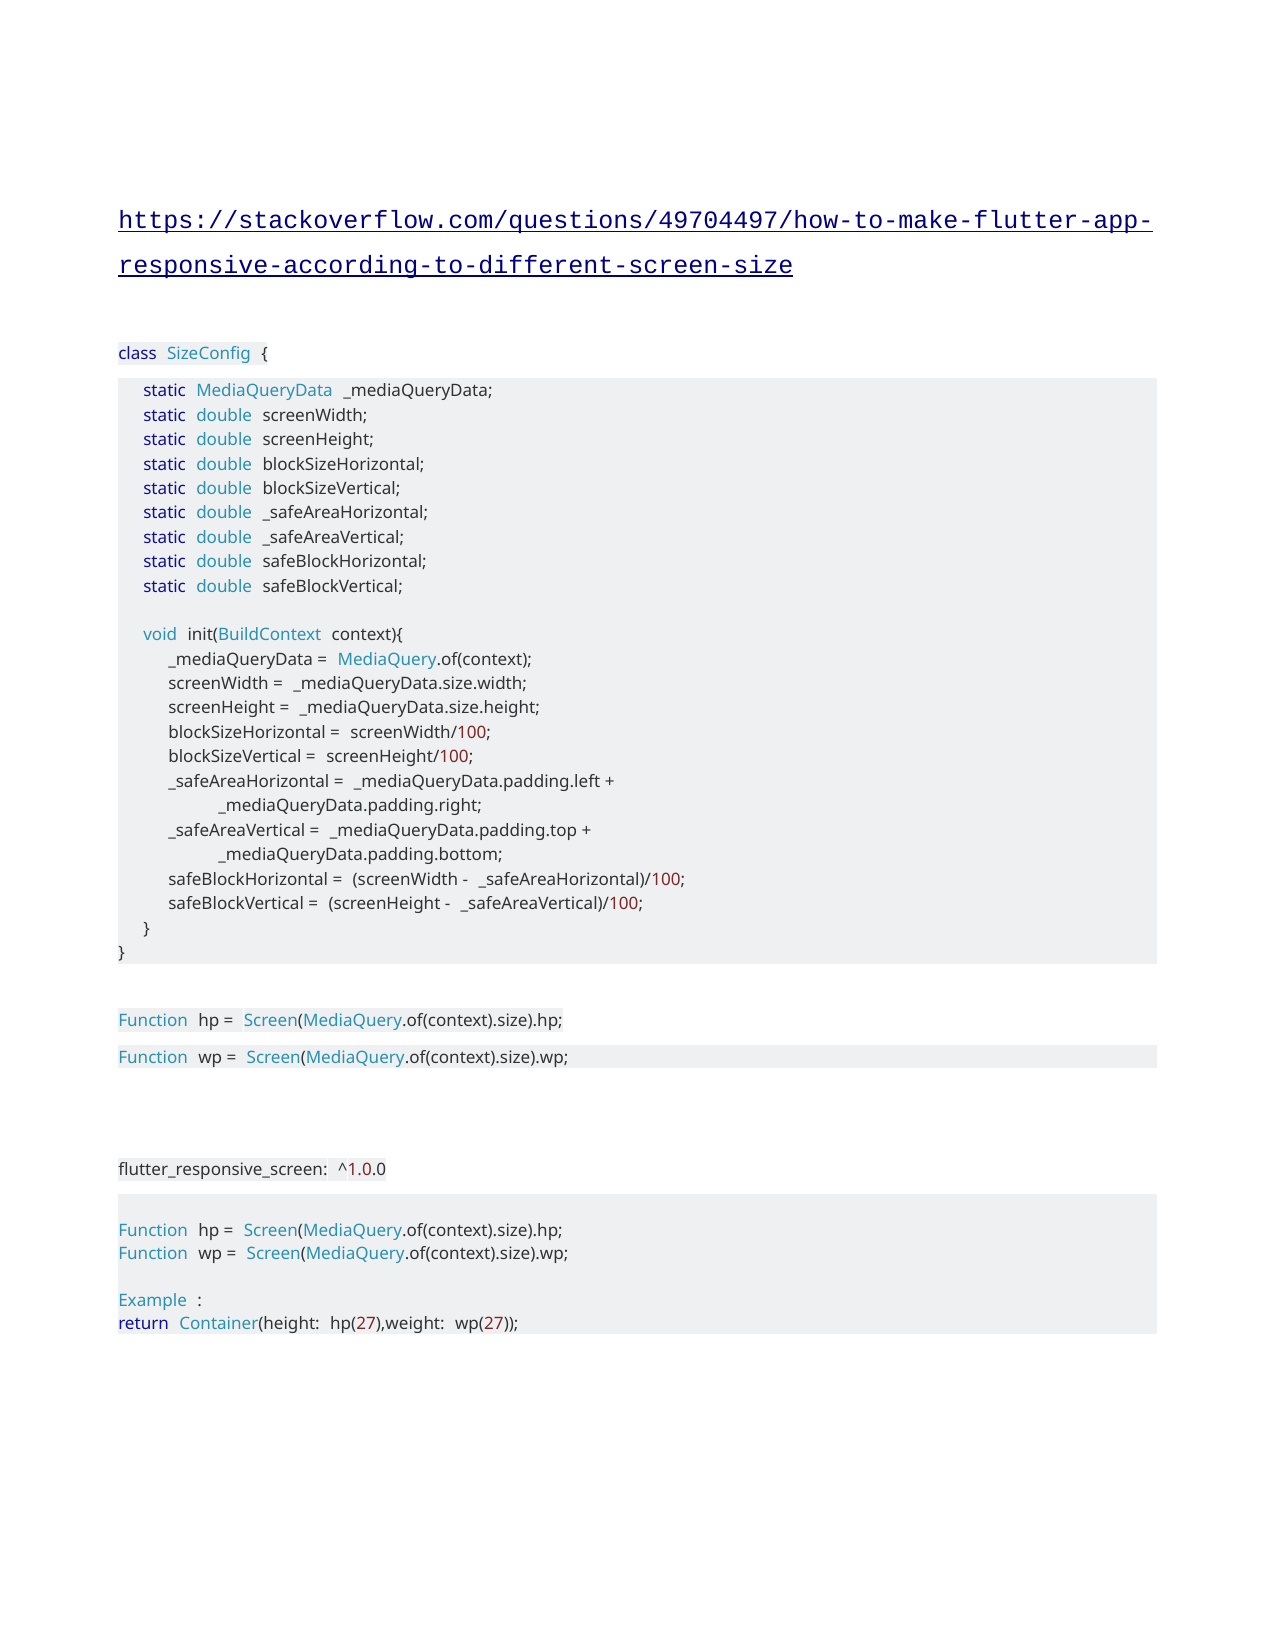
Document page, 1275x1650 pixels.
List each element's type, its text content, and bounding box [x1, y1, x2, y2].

text static MediaQueryData _mediaQueryData; [118, 378, 1157, 403]
text Function wp = Screen(MediaQuery.of(context).size).wp; [118, 1241, 1157, 1264]
text _mediaQueryData.padding.right; [118, 793, 1157, 818]
text safeBlockVertical = (screenHeight - _safeAreaVertical)/100; [118, 891, 1157, 916]
text _mediaQueryData.padding.bottom; [118, 842, 1157, 867]
text Function hp = Screen(MediaQuery.of(context).size).hp; [118, 1008, 1157, 1032]
text void init(BuildContext context){ [118, 622, 1157, 647]
text static double _safeAreaVertical; [118, 525, 1157, 549]
text Example : [118, 1288, 1157, 1311]
text static double safeBlockHorizontal; [118, 549, 1157, 574]
text } [118, 940, 1157, 964]
text static double screenHeight; [118, 427, 1157, 452]
text Function wp = Screen(MediaQuery.of(context).size).wp; [118, 1045, 1157, 1068]
text } [118, 916, 1157, 940]
text _mediaQueryData = MediaQuery.of(context); [118, 647, 1157, 671]
text https://stackoverflow.com/questions/49704497/how-to-make-flutter-app-responsive-according-to-different-screen-size [118, 207, 1157, 281]
text return Container(height: hp(27),weight: wp(27)); [118, 1311, 1157, 1334]
text _safeAreaHorizontal = _mediaQueryData.padding.left + [118, 769, 1157, 793]
text _safeAreaVertical = _mediaQueryData.padding.top + [118, 818, 1157, 842]
text screenWidth = _mediaQueryData.size.width; [118, 671, 1157, 696]
text static double blockSizeHorizontal; [118, 452, 1157, 476]
text blockSizeHorizontal = screenWidth/100; [118, 720, 1157, 744]
text safeBlockHorizontal = (screenWidth - _safeAreaHorizontal)/100; [118, 867, 1157, 891]
text Function hp = Screen(MediaQuery.of(context).size).hp; [118, 1218, 1157, 1241]
text screenHeight = _mediaQueryData.size.height; [118, 696, 1157, 720]
text flutter_responsive_screen: ^1.0.0 [118, 1158, 1157, 1181]
text static double screenWidth; [118, 403, 1157, 427]
text blockSizeVertical = screenHeight/100; [118, 744, 1157, 769]
text static double _safeAreaHorizontal; [118, 501, 1157, 525]
text class SizeConfig { [118, 342, 1157, 365]
text static double blockSizeVertical; [118, 476, 1157, 501]
text static double safeBlockVertical; [118, 574, 1157, 598]
